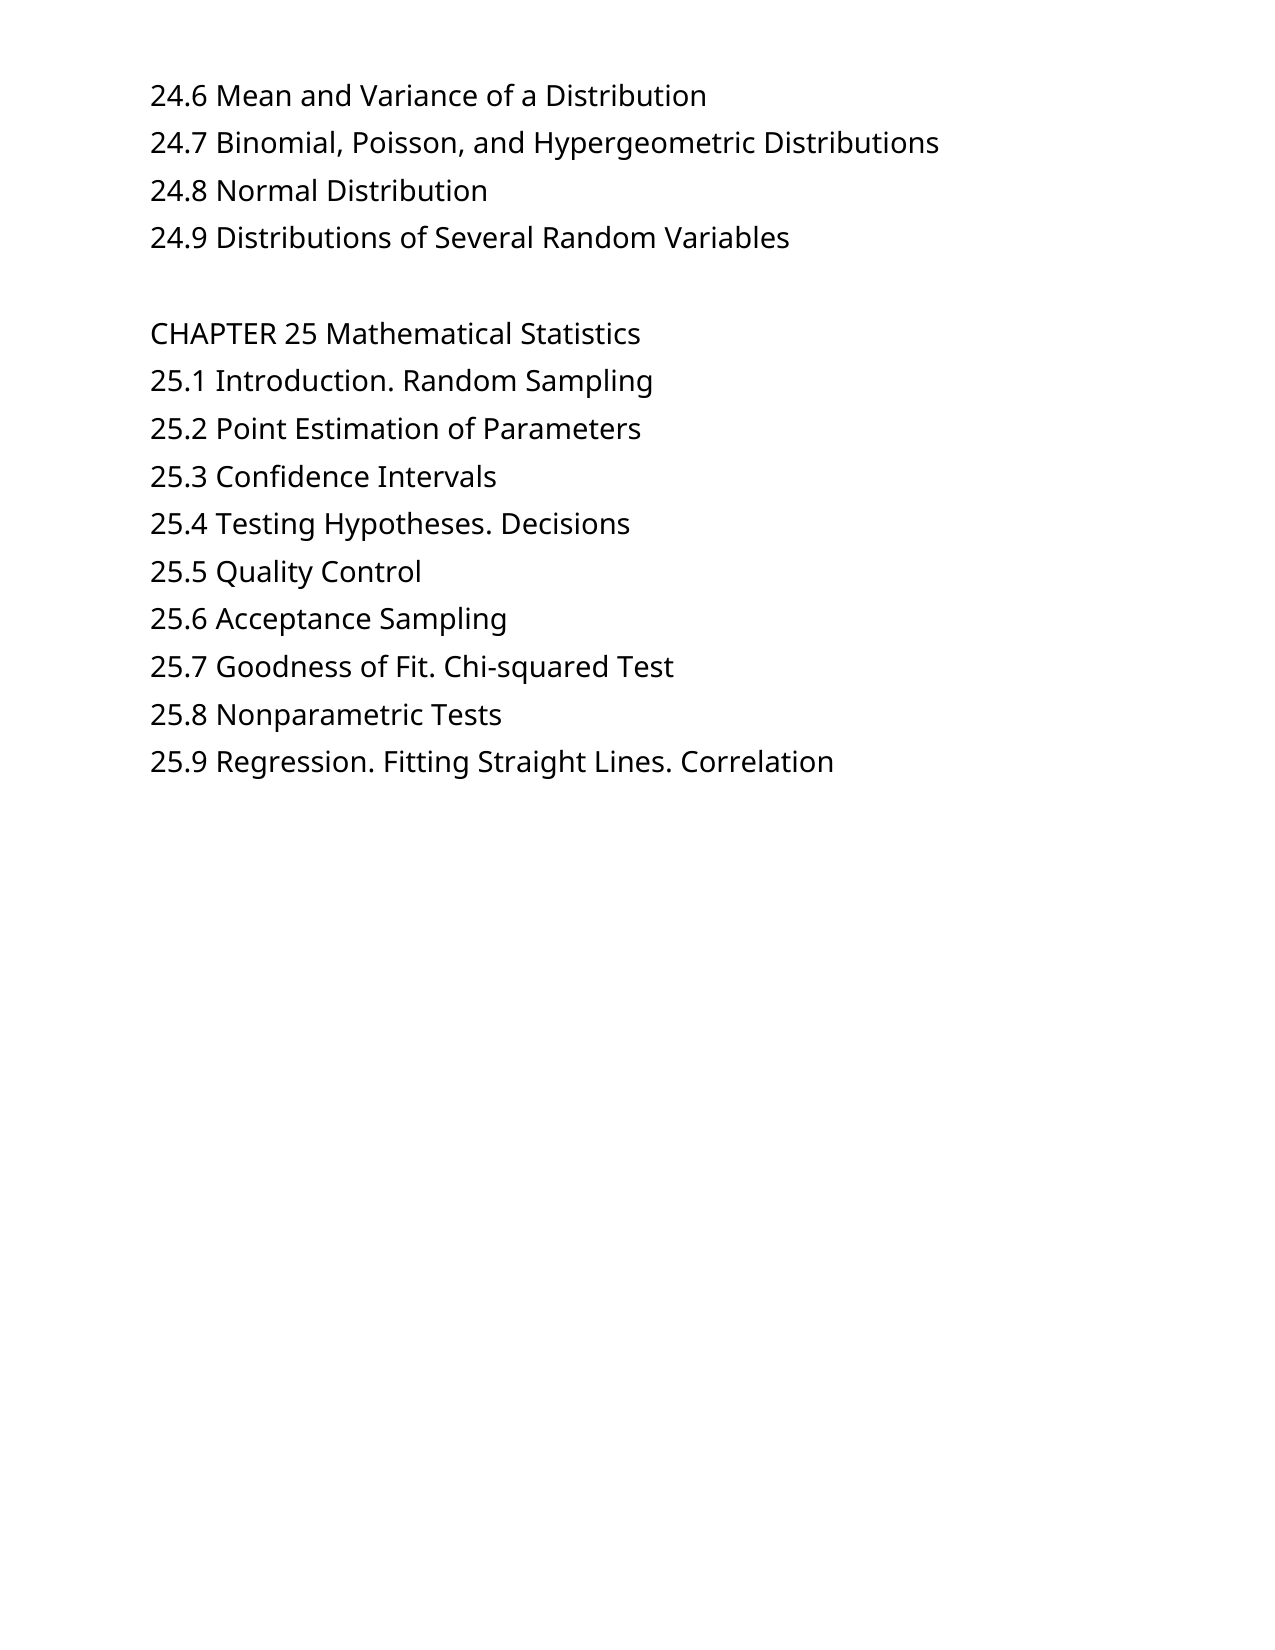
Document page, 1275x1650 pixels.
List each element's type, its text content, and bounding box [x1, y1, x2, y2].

text 25.3 Confidence Intervals [150, 456, 1125, 496]
text 24.8 Normal Distribution [150, 170, 1125, 210]
text 25.6 Acceptance Sampling [150, 599, 1125, 638]
text 25.2 Point Estimation of Parameters [150, 408, 1125, 448]
text 24.6 Mean and Variance of a Distribution [150, 75, 1125, 115]
text 25.9 Regression. Fitting Straight Lines. Correlation [150, 741, 1125, 781]
text 25.8 Nonparametric Tests [150, 694, 1125, 733]
text 25.1 Introduction. Random Sampling [150, 361, 1125, 400]
text 25.4 Testing Hypotheses. Decisions [150, 503, 1125, 543]
text 25.7 Goodness of Fit. Chi-squared Test [150, 646, 1125, 686]
text 24.9 Distributions of Several Random Variables [150, 218, 1125, 257]
text 24.7 Binomial, Poisson, and Hypergeometric Distributions [150, 123, 1125, 162]
text CHAPTER 25 Mathematical Statistics [150, 313, 1125, 353]
text 25.5 Quality Control [150, 551, 1125, 591]
